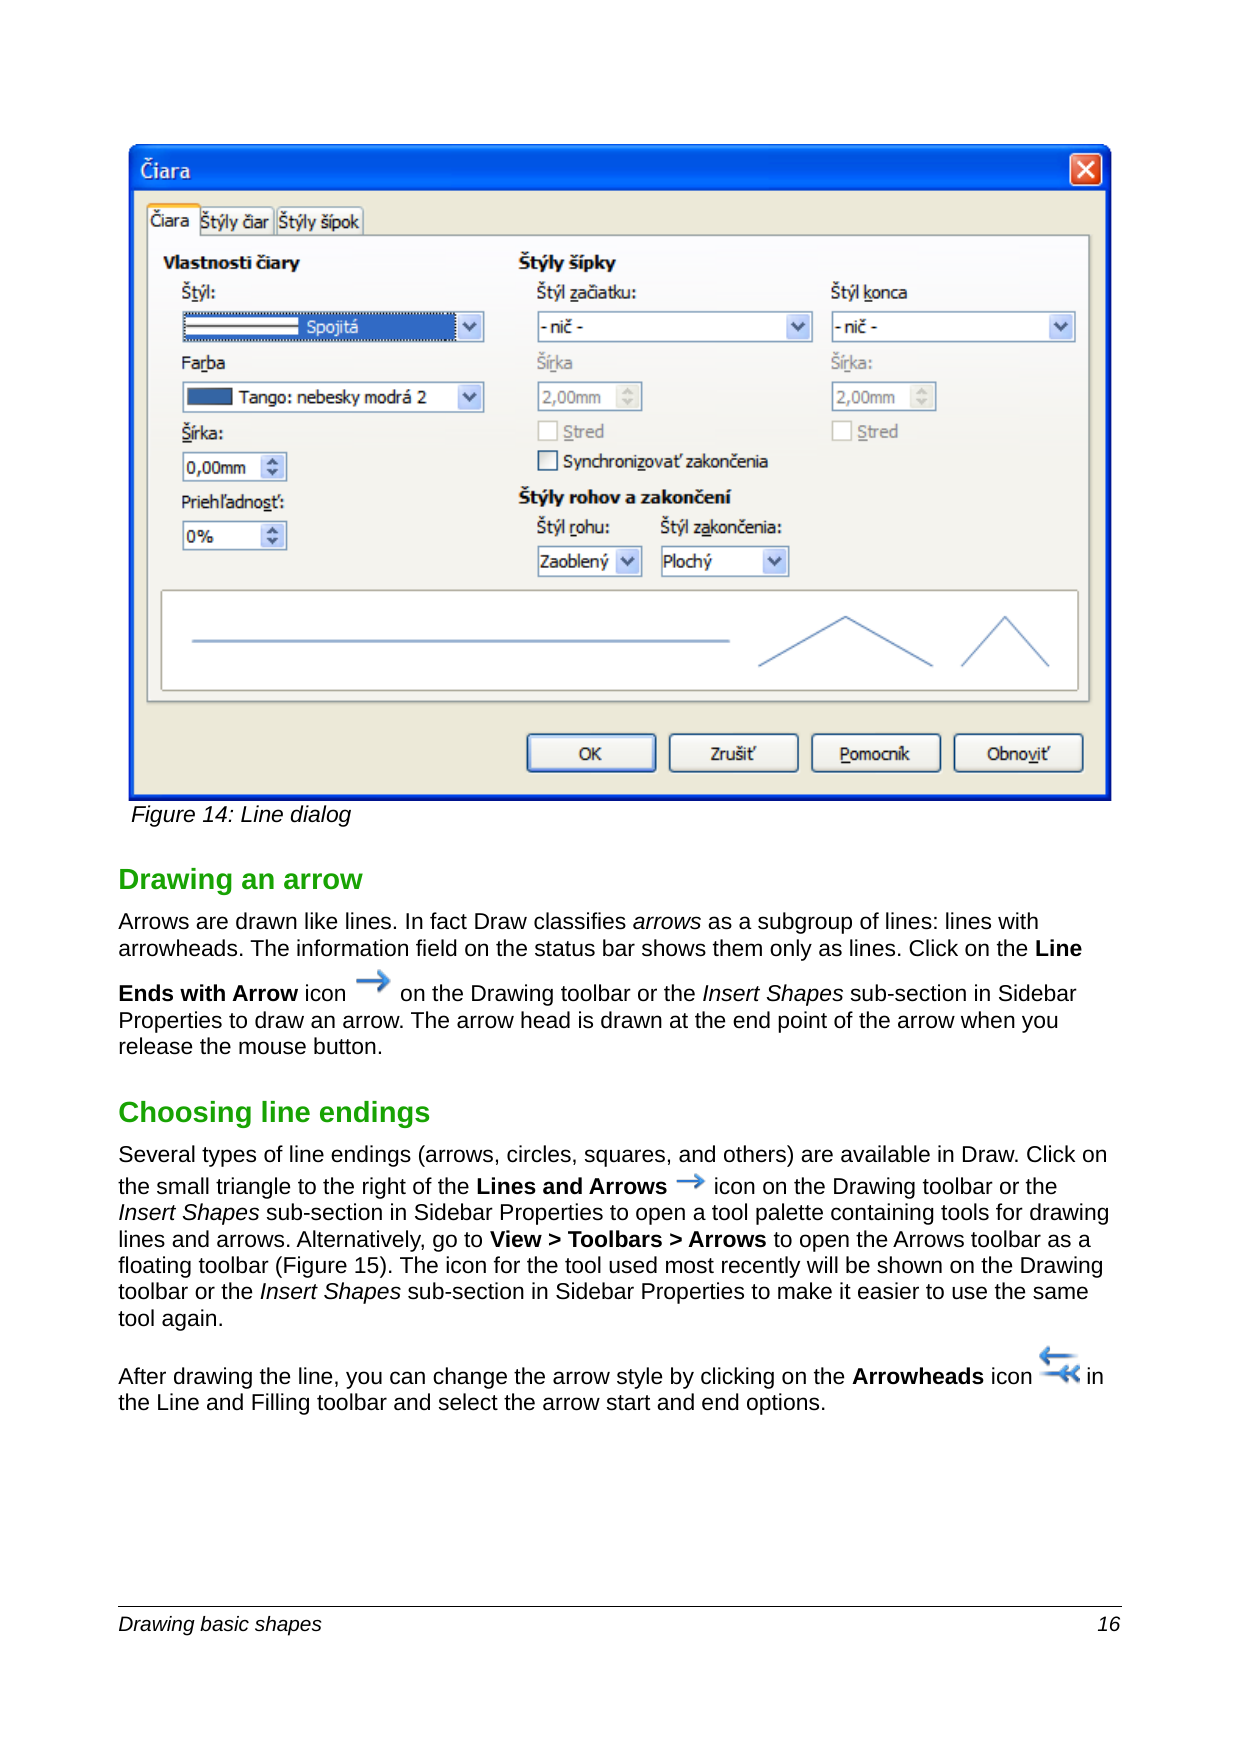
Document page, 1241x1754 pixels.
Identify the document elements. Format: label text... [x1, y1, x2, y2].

text Arrows are drawn like lines. In fact Draw classifies arrows as a subgroup of lines: lines with arrowheads. The information field on the status bar shows them only as lines. Click on the Line Ends with Arrow icon on the Drawing toolbar or the Insert Shapes sub-section in Sidebar Properties to draw an arrow. The arrow head is drawn at the end point of the arrow when you release the mouse button. [118, 908, 1122, 1059]
picture [352, 961, 394, 1002]
subtitle Choosing line endings [118, 1095, 1122, 1128]
text Figure 14: Line dialog [131, 801, 1109, 827]
picture [128, 144, 1112, 801]
picture [1039, 1343, 1080, 1385]
picture [673, 1167, 708, 1195]
text Several types of line endings (arrows, circles, squares, and others) are available in Draw. Click on the small triangle to the right of the Lines and Arrows icon on the Drawing toolbar or the Insert Shapes sub-section in Sidebar Properties to open a tool palette containing tools for drawing lines and arrows. Alternatively, go to View > Toolbars > Arrows to open the Arrows toolbar as a floating toolbar (Figure 15). The icon for the tool used most recently will be shown on the Drawing toolbar or the Insert Shapes sub-section in Sidebar Properties to make it easier to use the same tool again. [118, 1141, 1122, 1331]
subtitle Drawing an arrow [118, 862, 1122, 896]
text After drawing the line, you can change the arrow style by clicking on the Arrowheads icon in the Line and Filling toolbar and select the arrow start and end options. [118, 1343, 1122, 1415]
